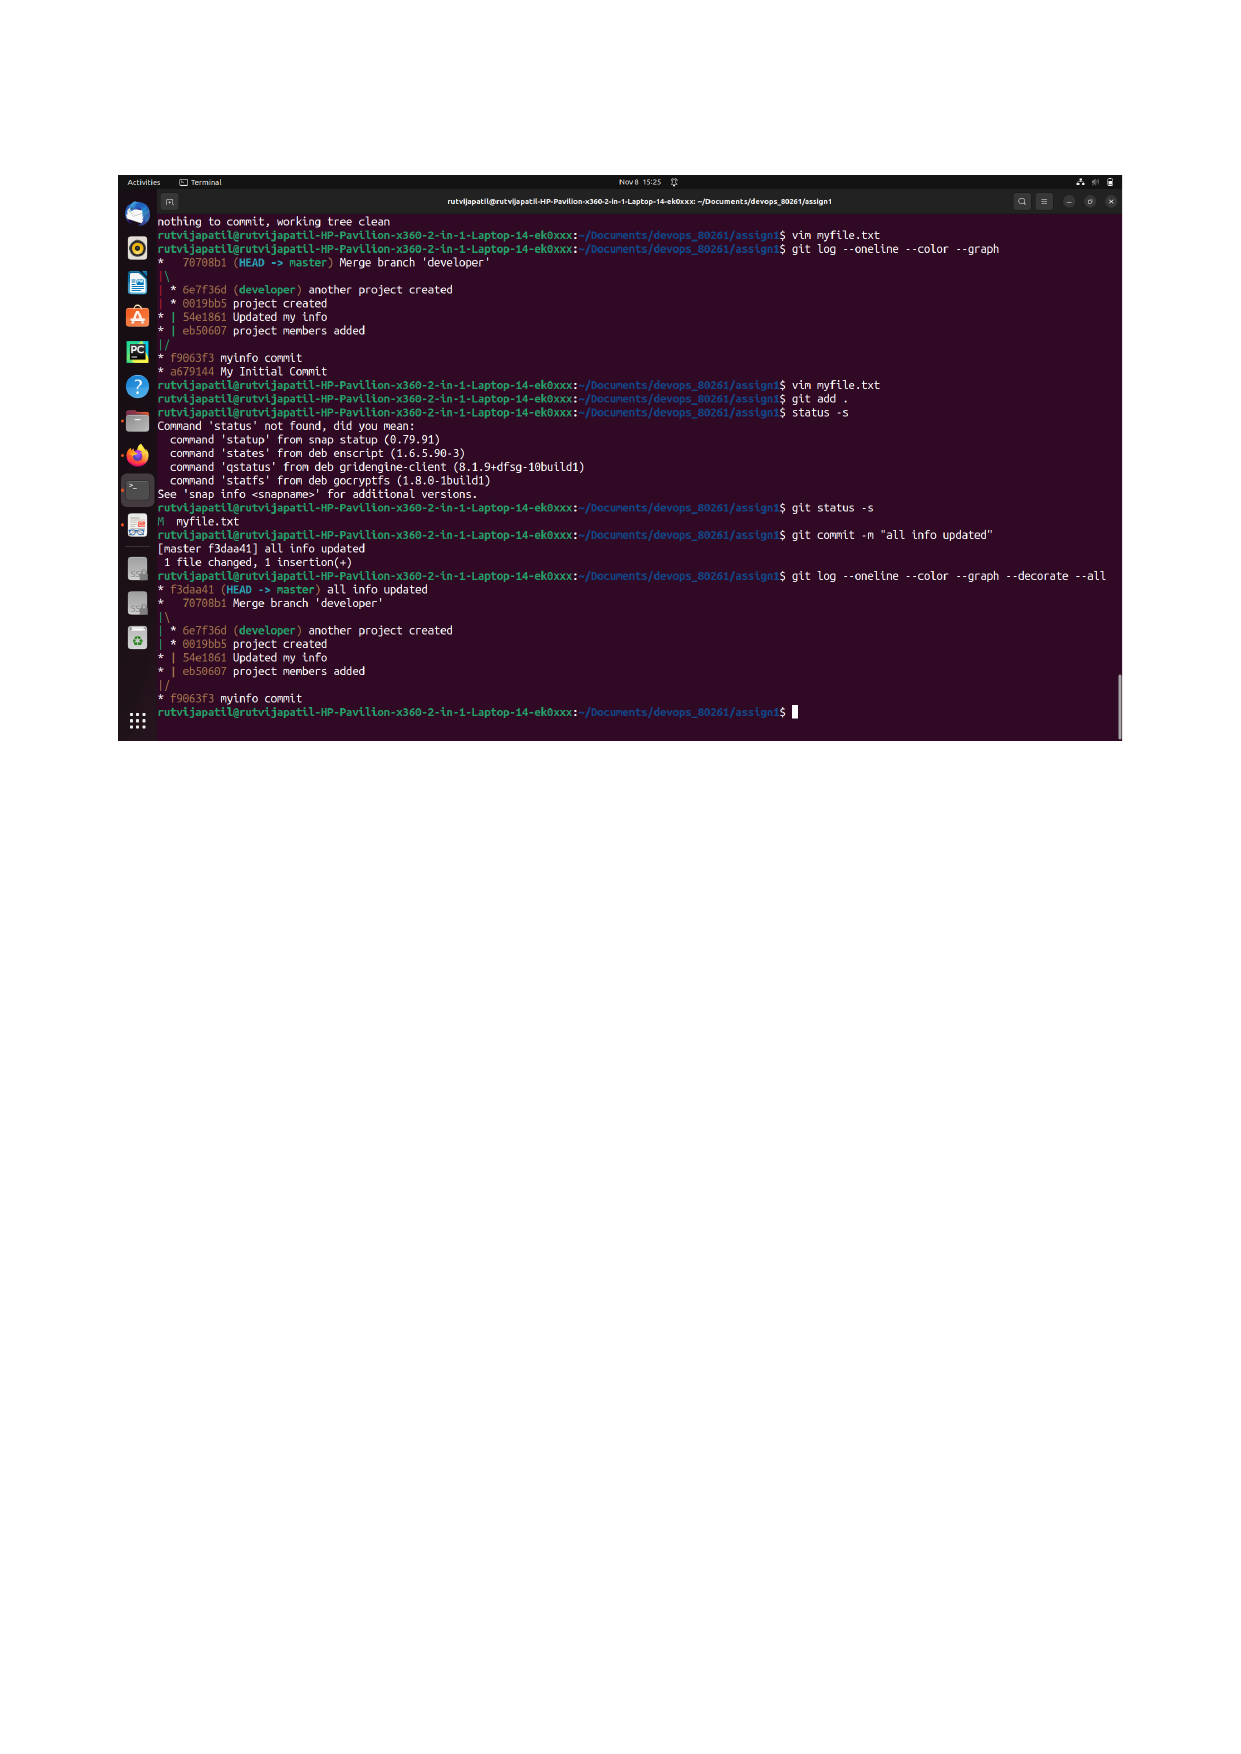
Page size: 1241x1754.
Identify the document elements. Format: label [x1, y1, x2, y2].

picture [118, 175, 1123, 741]
